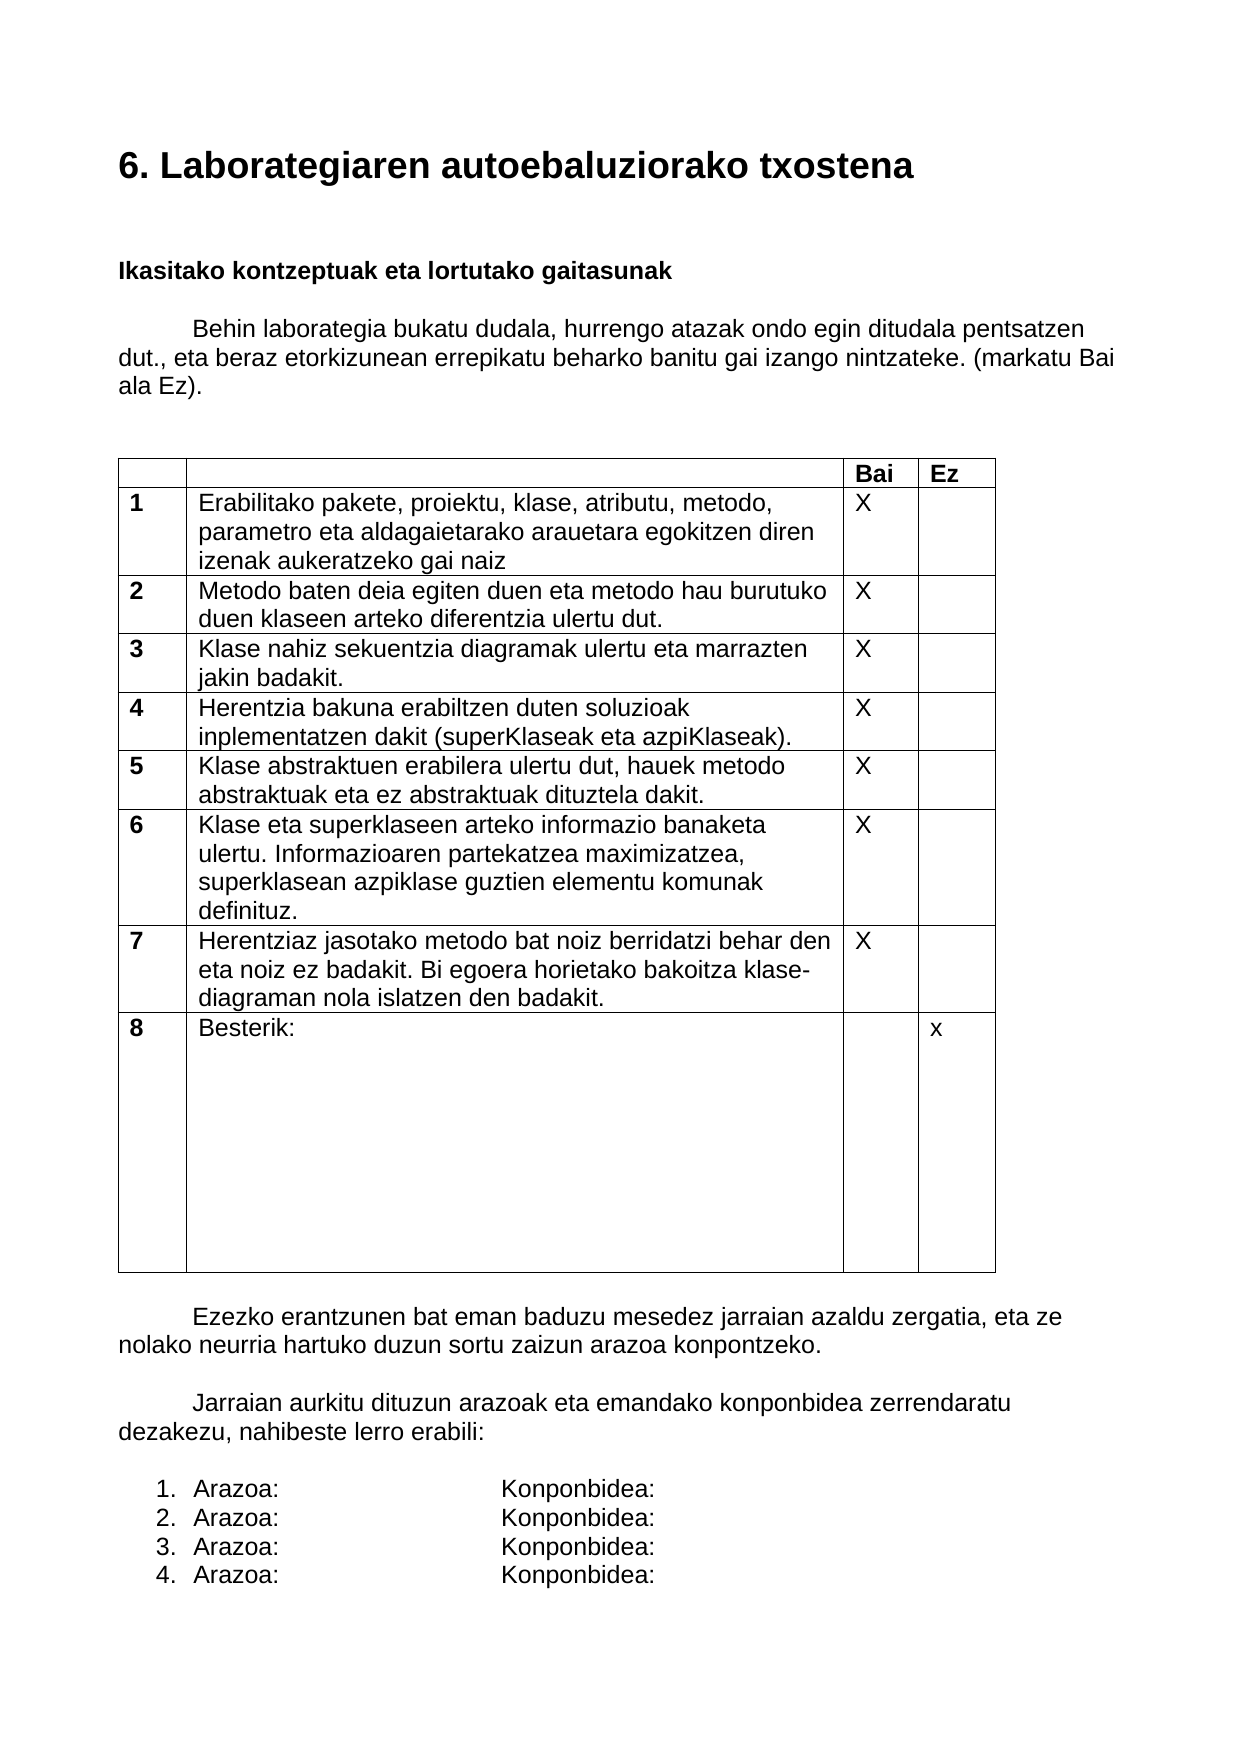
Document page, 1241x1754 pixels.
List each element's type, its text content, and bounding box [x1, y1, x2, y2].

list Arazoa: Konponbidea: [156, 1503, 1122, 1532]
table_cell 8 [119, 1013, 186, 1272]
table_header [187, 459, 843, 487]
table_cell [919, 926, 995, 1012]
text Ikasitako kontzeptuak eta lortutako gaitasunak [118, 256, 1122, 285]
table_cell 6 [119, 810, 186, 925]
table_cell [919, 634, 995, 692]
table_cell 3 [119, 634, 186, 692]
text Behin laborategia bukatu dudala, hurrengo atazak ondo egin ditudala pentsatzen dut., eta beraz etorkizunean errepikatu beharko banitu gai izango nintzateke. (markatu Bai ala Ez). [118, 314, 1122, 400]
list Arazoa: Konponbidea: [156, 1474, 1122, 1503]
table_cell Klase abstraktuen erabilera ulertu dut, hauek metodo abstraktuak eta ez abstraktuak dituztela dakit. [187, 751, 843, 809]
table_header Ez [919, 459, 995, 487]
table_cell Erabilitako pakete, proiektu, klase, atributu, metodo, parametro eta aldagaietarako arauetara egokitzen diren izenak aukeratzeko gai naiz [187, 488, 843, 574]
subtitle 6. Laborategiaren autoebaluziorako txostena [118, 143, 1122, 186]
text Jarraian aurkitu dituzun arazoak eta emandako konponbidea zerrendaratu dezakezu, nahibeste lerro erabili: [118, 1388, 1122, 1445]
table_cell 7 [119, 926, 186, 1012]
table_cell 4 [119, 693, 186, 750]
table_cell X [844, 488, 918, 574]
table_header [119, 459, 186, 487]
table_cell x [919, 1013, 995, 1272]
table_cell Klase nahiz sekuentzia diagramak ulertu eta marrazten jakin badakit. [187, 634, 843, 692]
table_cell Klase eta superklaseen arteko informazio banaketa ulertu. Informazioaren partekatzea maximizatzea, superklasean azpiklase guztien elementu komunak definituz. [187, 810, 843, 925]
table_cell X [844, 810, 918, 925]
table_cell X [844, 693, 918, 750]
table_header Bai [844, 459, 918, 487]
table_cell X [844, 576, 918, 633]
table_cell Metodo baten deia egiten duen eta metodo hau burutuko duen klaseen arteko diferentzia ulertu dut. [187, 576, 843, 633]
table_cell X [844, 751, 918, 809]
table_cell X [844, 926, 918, 1012]
table_cell [844, 1013, 918, 1272]
table_cell Besterik: [187, 1013, 843, 1272]
table_cell 1 [119, 488, 186, 574]
table_cell X [844, 634, 918, 692]
table_cell 2 [119, 576, 186, 633]
table_cell [919, 810, 995, 925]
table_cell [919, 576, 995, 633]
table_cell [919, 488, 995, 574]
list Arazoa: Konponbidea: [156, 1532, 1122, 1560]
table_cell [919, 751, 995, 809]
table_cell Herentzia bakuna erabiltzen duten soluzioak inplementatzen dakit (superKlaseak eta azpiKlaseak). [187, 693, 843, 750]
table_cell [919, 693, 995, 750]
table_cell 5 [119, 751, 186, 809]
text Ezezko erantzunen bat eman baduzu mesedez jarraian azaldu zergatia, eta ze nolako neurria hartuko duzun sortu zaizun arazoa konpontzeko. [118, 1302, 1122, 1359]
table_cell Herentziaz jasotako metodo bat noiz berridatzi behar den eta noiz ez badakit. Bi egoera horietako bakoitza klase-diagraman nola islatzen den badakit. [187, 926, 843, 1012]
list Arazoa: Konponbidea: [156, 1560, 1122, 1589]
